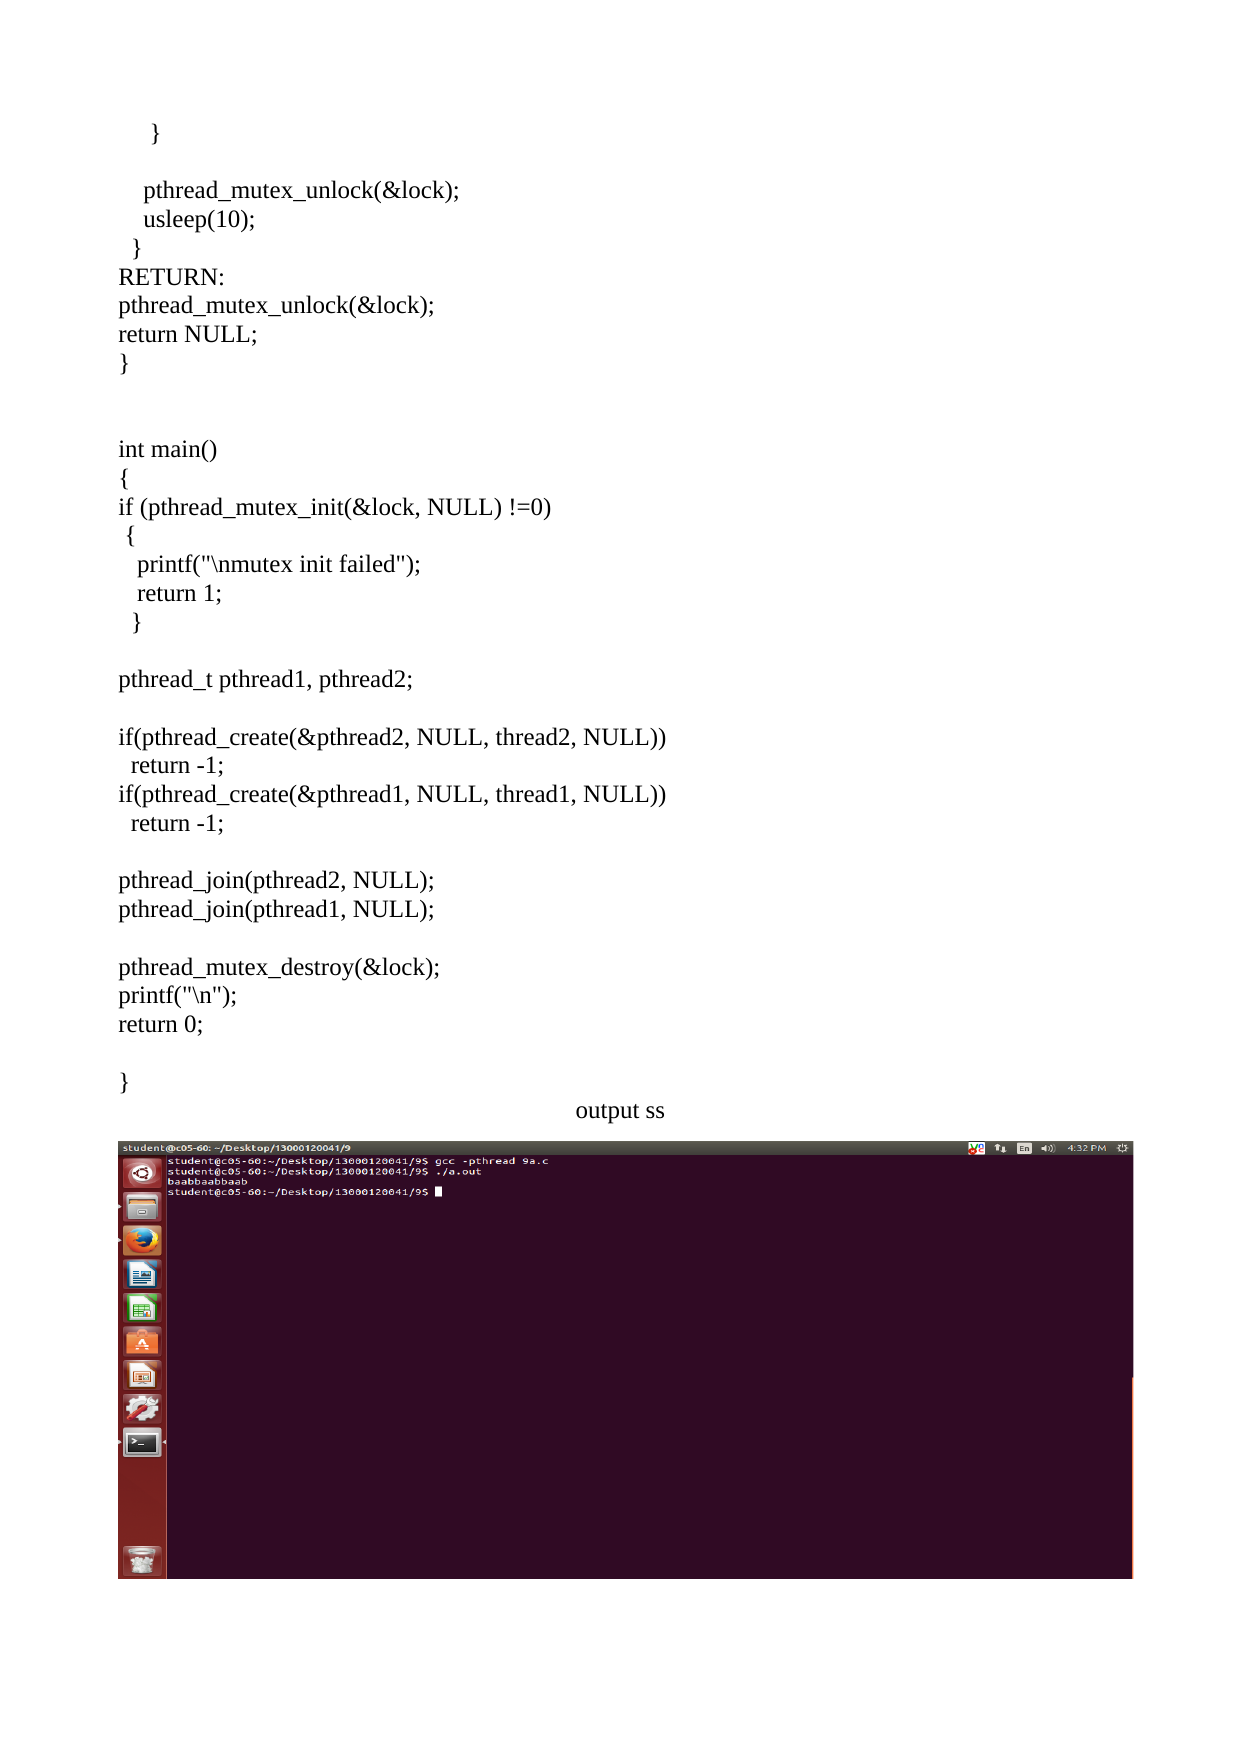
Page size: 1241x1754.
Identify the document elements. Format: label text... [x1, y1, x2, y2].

text output ss [118, 1096, 1122, 1124]
text if(pthread_create(&pthread2, NULL, thread2, NULL)) [118, 722, 1122, 751]
text printf("\n"); [118, 981, 1122, 1009]
text } [118, 233, 1122, 262]
text if (pthread_mutex_init(&lock, NULL) !=0) [118, 492, 1122, 521]
text } [118, 118, 1122, 147]
text int main() [118, 434, 1122, 463]
text return -1; [118, 808, 1122, 837]
picture [118, 1141, 1134, 1579]
text pthread_t pthread1, pthread2; [118, 664, 1122, 693]
text pthread_join(pthread1, NULL); [118, 894, 1122, 923]
text } [118, 348, 1122, 377]
text pthread_mutex_unlock(&lock); [118, 176, 1122, 204]
text return NULL; [118, 319, 1122, 348]
text { [118, 521, 1122, 549]
text if(pthread_create(&pthread1, NULL, thread1, NULL)) [118, 779, 1122, 808]
text RETURN: [118, 262, 1122, 291]
text } [118, 607, 1122, 636]
text { [118, 463, 1122, 492]
text return 0; [118, 1009, 1122, 1038]
text pthread_mutex_destroy(&lock); [118, 952, 1122, 981]
text return 1; [118, 578, 1122, 607]
text usleep(10); [118, 204, 1122, 233]
text pthread_join(pthread2, NULL); [118, 866, 1122, 894]
text return -1; [118, 751, 1122, 779]
text } [118, 1067, 1122, 1096]
text printf("\nmutex init failed"); [118, 549, 1122, 578]
text pthread_mutex_unlock(&lock); [118, 291, 1122, 319]
